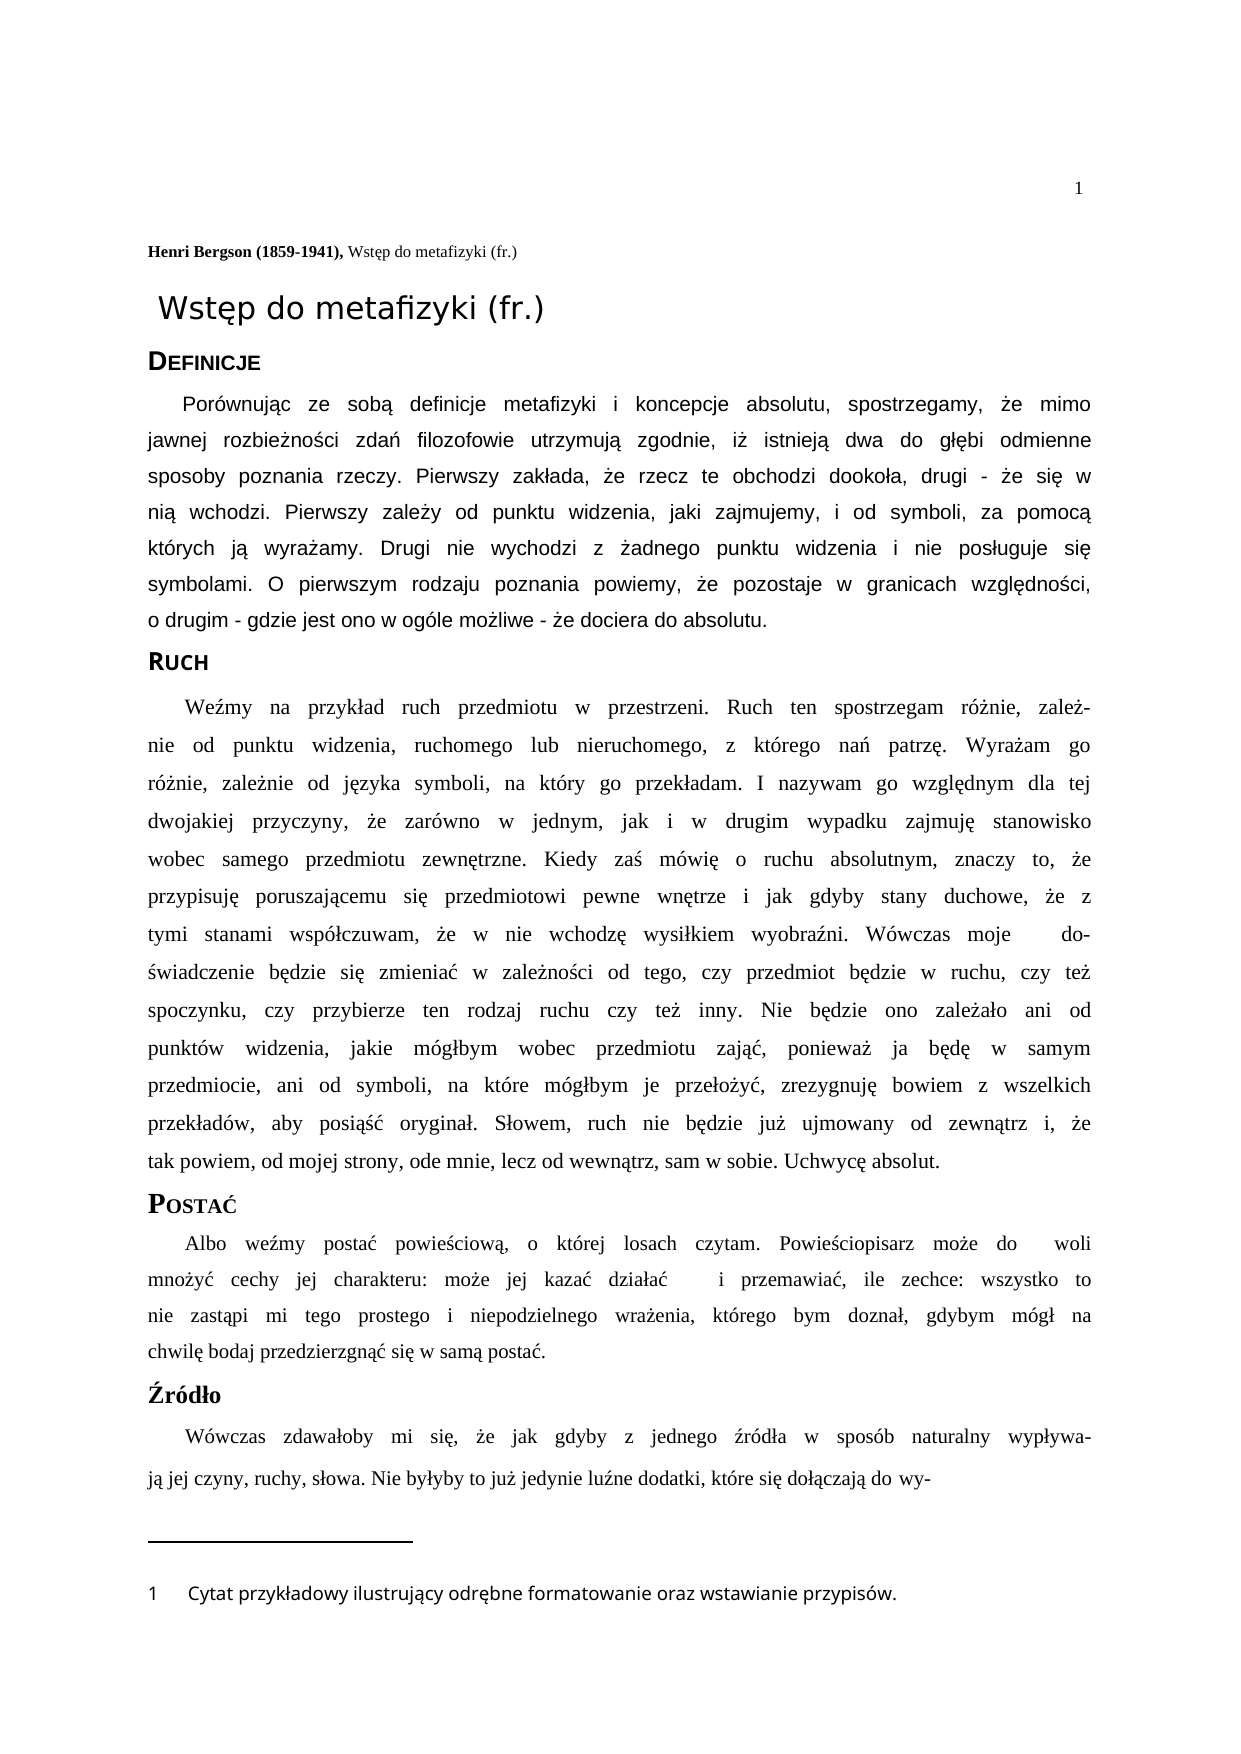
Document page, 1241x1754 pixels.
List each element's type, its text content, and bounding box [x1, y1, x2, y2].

text POSTAĆ [148, 1186, 1092, 1219]
text Weźmy na przykład ruch przedmiotu w przestrzeni. Ruch ten spostrzegam różnie, zależ- nie od punktu widzenia, ruchomego lub nieruchomego, z którego nań patrzę. Wyrażam go różnie, zależnie od języka symboli, na który go przekładam. I nazywam go względnym dla tej dwojakiej przyczyny, że zarówno w jednym, jak i w drugim wypadku zajmuję stanowisko wobec samego przedmiotu zewnętrzne. Kiedy zaś mówię o ruchu absolutnym, znaczy to, że przypisuję poruszającemu się przedmiotowi pewne wnętrze i jak gdyby stany duchowe, że z tymi stanami współczuwam, że w nie wchodzę wysiłkiem wyobraźni. Wówczas moje do- świadczenie będzie się zmieniać w zależności od tego, czy przedmiot będzie w ruchu, czy też spoczynku, czy przybierze ten rodzaj ruchu czy też inny. Nie będzie ono zależało ani od punktów widzenia, jakie mógłbym wobec przedmiotu zająć, ponieważ ja będę w samym przedmiocie, ani od symboli, na które mógłbym je przełożyć, zrezygnuję bowiem z wszelkich przekładów, aby posiąść oryginał. Słowem, ruch nie będzie już ujmowany od zewnątrz i, że tak powiem, od mojej strony, ode mnie, lecz od wewnątrz, sam w sobie. Uchwycę absolut. [148, 694, 1092, 1173]
text RUCH [148, 643, 1092, 677]
text Albo weźmy postać powieściową, o której losach czytam. Powieściopisarz może do woli mnożyć cechy jej charakteru: może jej kazać działać i przemawiać, ile zechce: wszystko to nie zastąpi mi tego prostego i niepodzielnego wrażenia, którego bym doznał, gdybym mógł na chwilę bodaj przedzierzgnąć się w samą postać. [148, 1230, 1092, 1363]
text Wstęp do metafizyki (fr.) [148, 290, 1092, 327]
text Porównując ze sobą definicje metafizyki i koncepcje absolutu, spostrzegamy, że mimo jawnej rozbieżności zdań filozofowie utrzymują zgodnie, iż istnieją dwa do głębi odmienne sposoby poznania rzeczy. Pierwszy zakłada, że rzecz te obchodzi dookoła, drugi - że się w nią wchodzi. Pierwszy zależy od punktu widzenia, jaki zajmujemy, i od symboli, za pomocą których ją wyrażamy. Drugi nie wychodzi z żadnego punktu widzenia i nie posługuje się symbolami. O pierwszym rodzaju poznania powiemy, że pozostaje w granicach względności, o drugim - gdzie jest ono w ogóle możliwe - że dociera do absolutu. [148, 392, 1092, 631]
text DEFINICJE [148, 345, 1092, 376]
text Wówczas zdawałoby mi się, że jak gdyby z jednego źródła w sposób naturalny wypływa- ją jej czyny, ruchy, słowa. Nie byłyby to już jedynie luźne dodatki, które się dołączają do wy- [148, 1424, 1092, 1491]
text Źródło [148, 1381, 1092, 1409]
